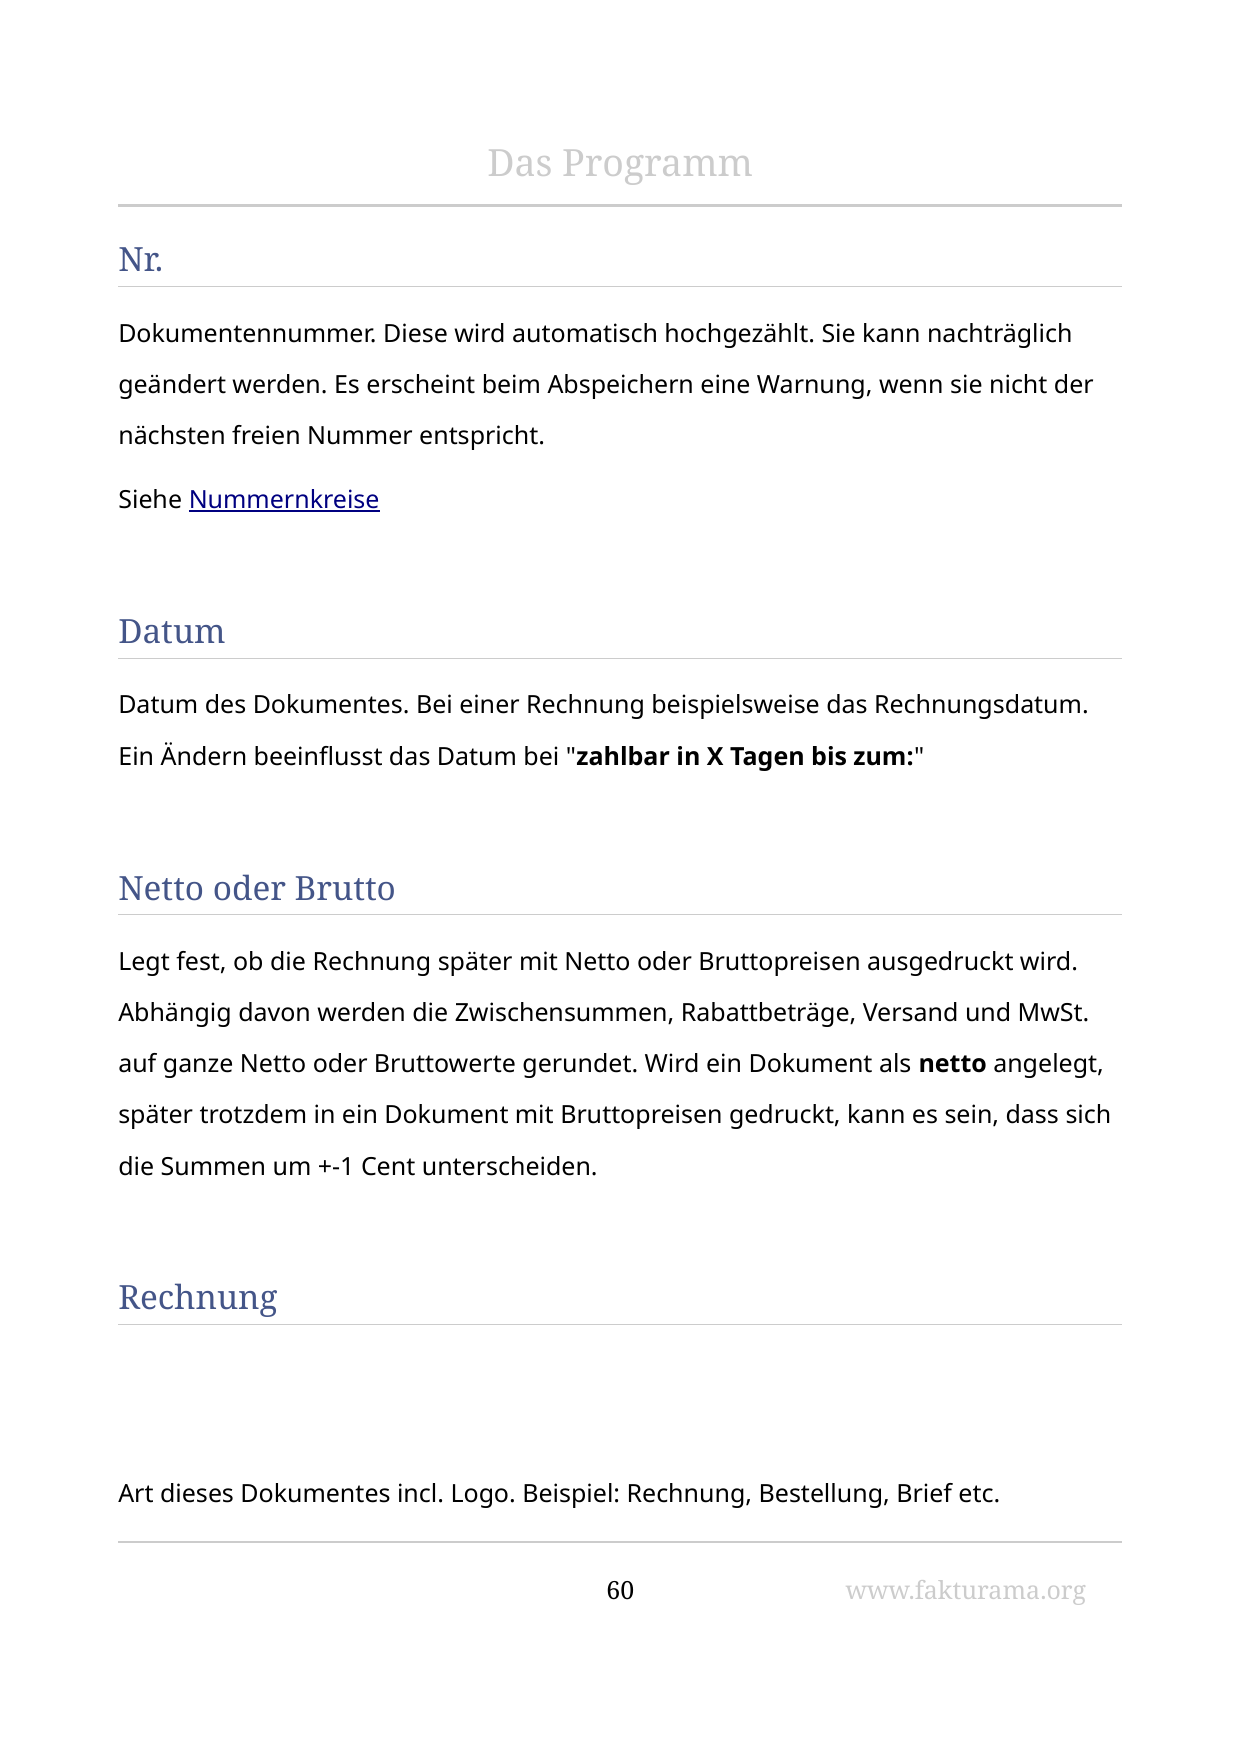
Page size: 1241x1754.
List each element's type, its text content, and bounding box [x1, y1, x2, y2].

text Siehe Nummernkreise [118, 481, 1122, 516]
text Art dieses Dokumentes incl. Logo. Beispiel: Rechnung, Bestellung, Brief etc. [118, 1476, 1122, 1510]
text Legt fest, ob die Rechnung später mit Netto oder Bruttopreisen ausgedruckt wird. Abhängig davon werden die Zwischensummen, Rabattbeträge, Versand und MwSt. auf ganze Netto oder Bruttowerte gerundet. Wird ein Dokument als netto angelegt, später trotzdem in ein Dokument mit Bruttopreisen gedruckt, kann es sein, dass sich die Summen um +-1 Cent unterscheiden. [118, 944, 1122, 1182]
subtitle Nr. [118, 236, 1122, 286]
subtitle Datum [118, 607, 1122, 658]
text Dokumentennummer. Diese wird automatisch hochgezählt. Sie kann nachträglich geändert werden. Es erscheint beim Abspeichern eine Warnung, wenn sie nicht der nächsten freien Nummer entspricht. [118, 316, 1122, 452]
subtitle Rechnung [118, 1274, 1122, 1324]
subtitle Netto oder Brutto [118, 864, 1122, 914]
text Datum des Dokumentes. Bei einer Rechnung beispielsweise das Rechnungsdatum. Ein Ändern beeinflusst das Datum bei "zahlbar in X Tagen bis zum:" [118, 687, 1122, 772]
